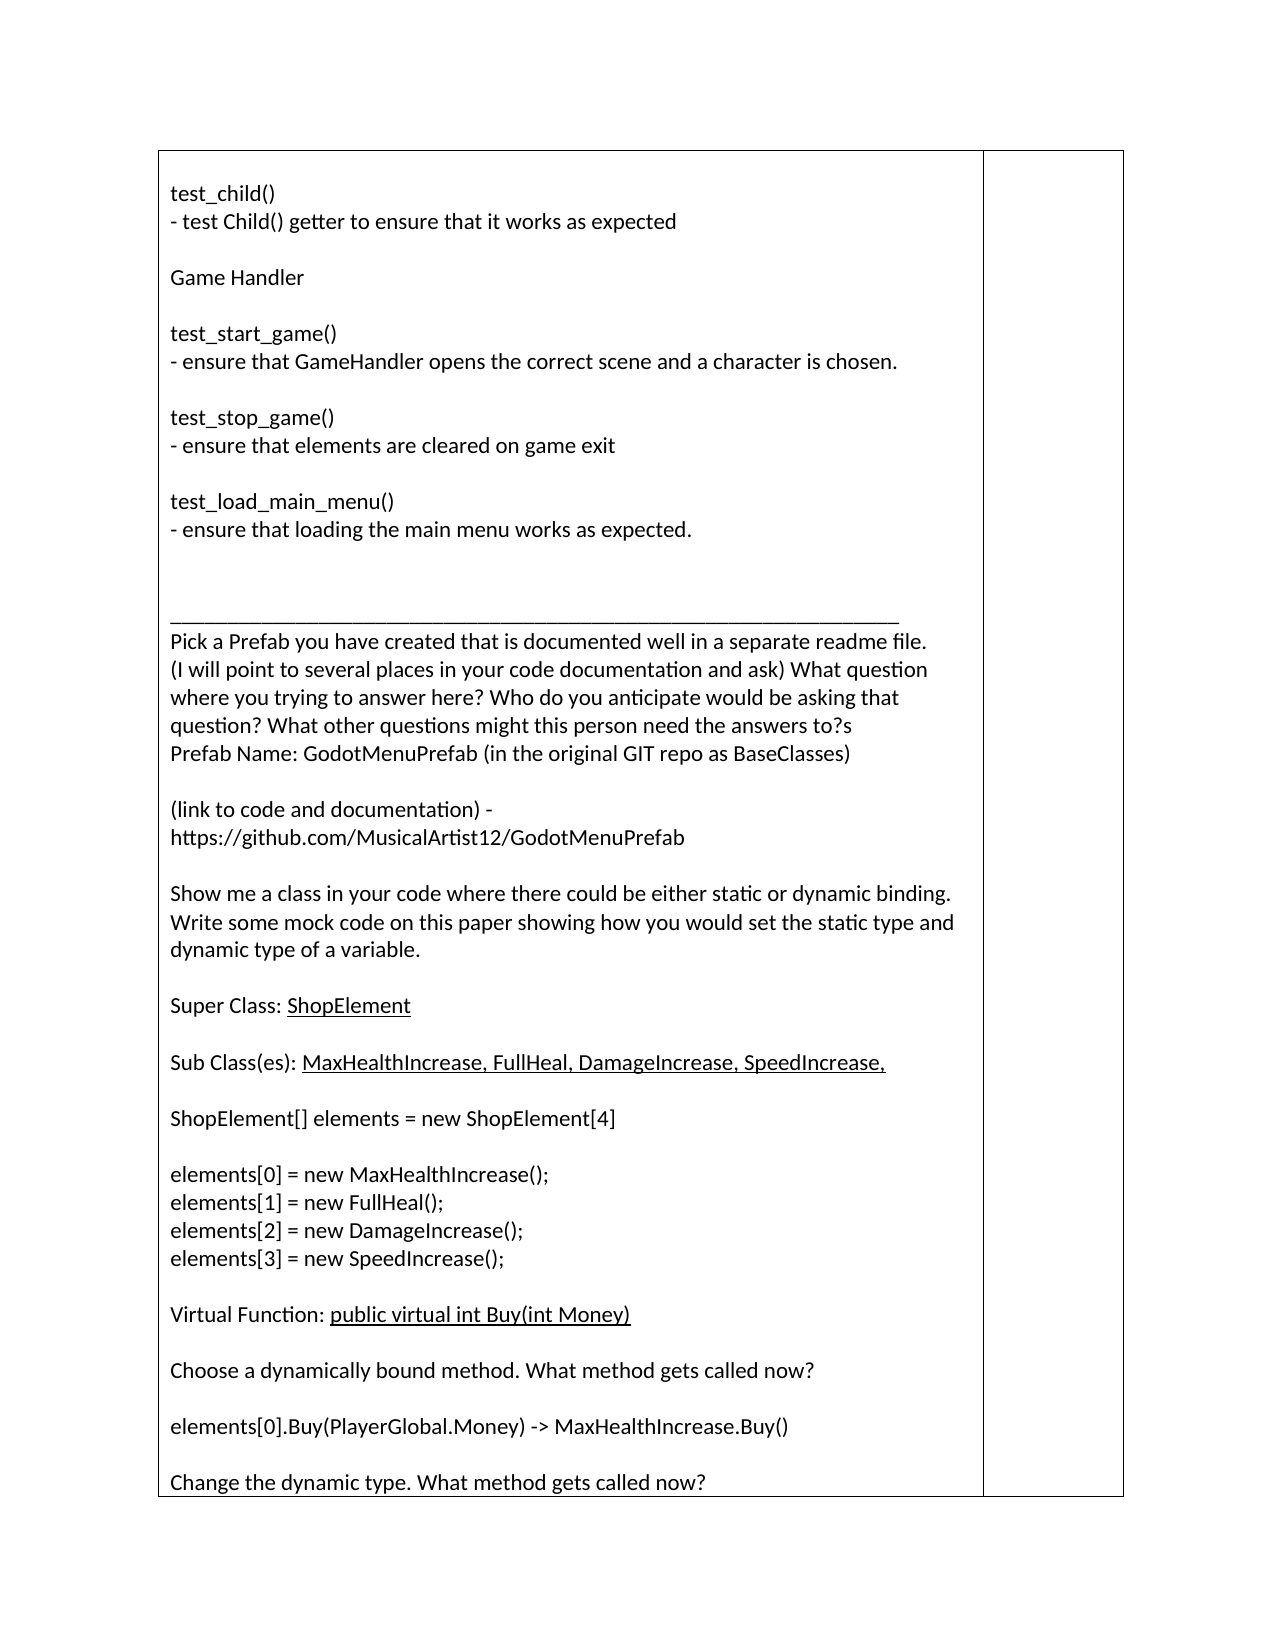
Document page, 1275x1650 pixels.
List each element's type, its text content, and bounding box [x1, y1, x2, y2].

table_cell test_child() - test Child() getter to ensure that it works as expected Game Handler test_start_game() - ensure that GameHandler opens the correct scene and a character is chosen. test_stop_game() - ensure that elements are cleared on game exit test_load_main_menu() - ensure that loading the main menu works as expected. ________________________________________________________________ Pick a Prefab you have created that is documented well in a separate readme file. (I will point to several places in your code documentation and ask) What question where you trying to answer here? Who do you anticipate would be asking that question? What other questions might this person need the answers to?s Prefab Name: GodotMenuPrefab (in the original GIT repo as BaseClasses) (link to code and documentation) - https://github.com/MusicalArtist12/GodotMenuPrefab Show me a class in your code where there could be either static or dynamic binding. Write some mock code on this paper showing how you would set the static type and dynamic type of a variable. Super Class: ShopElement Sub Class(es): MaxHealthIncrease, FullHeal, DamageIncrease, SpeedIncrease, ShopElement[] elements = new ShopElement[4] elements[0] = new MaxHealthIncrease(); elements[1] = new FullHeal(); elements[2] = new DamageIncrease(); elements[3] = new SpeedIncrease(); Virtual Function: public virtual int Buy(int Money) Choose a dynamically bound method. What method gets called now? elements[0].Buy(PlayerGlobal.Money) -> MaxHealthIncrease.Buy() Change the dynamic type. What method gets called now? [159, 151, 983, 1496]
table_cell [984, 151, 1123, 1496]
